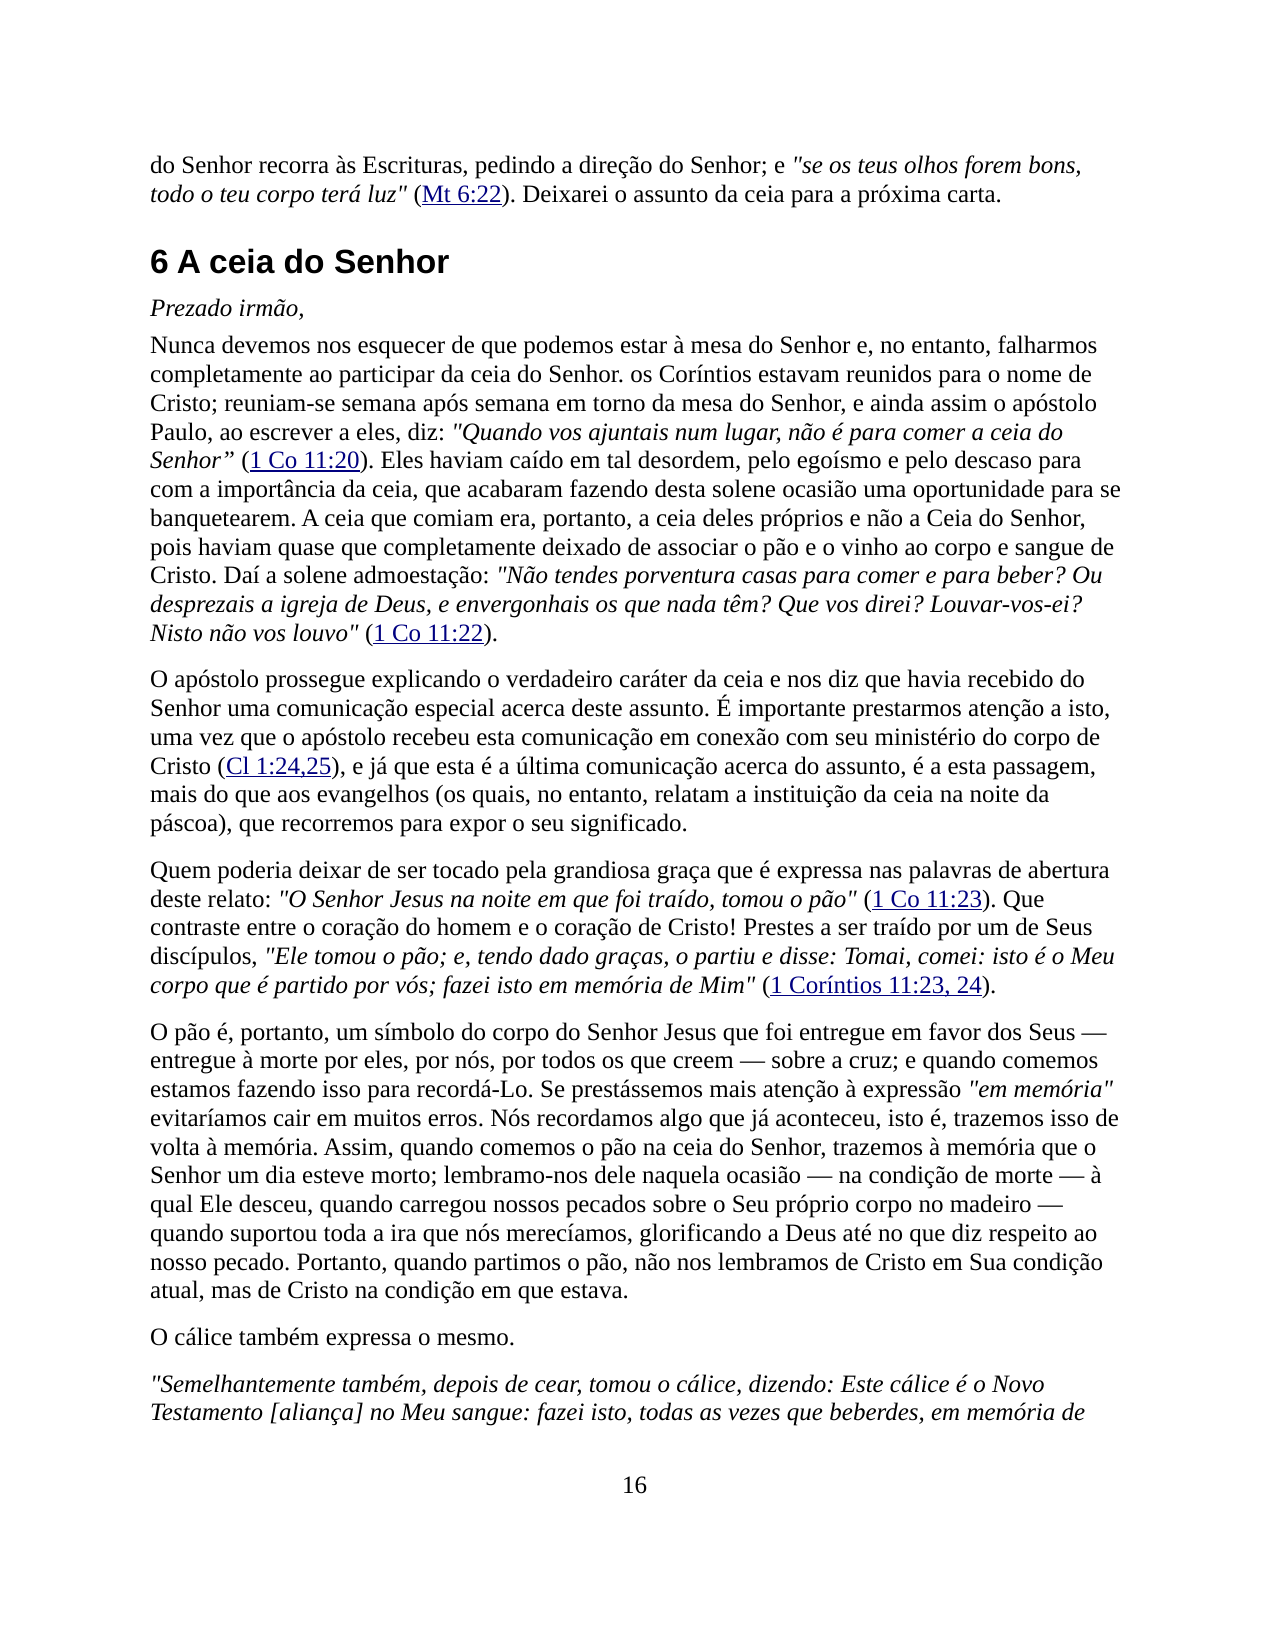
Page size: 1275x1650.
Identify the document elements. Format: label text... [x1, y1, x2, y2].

subtitle 6 A ceia do Senhor [150, 241, 1125, 280]
text O cálice também expressa o mesmo. [150, 1322, 1125, 1351]
text Prezado irmão, [150, 293, 1125, 321]
text O pão é, portanto, um símbolo do corpo do Senhor Jesus que foi entregue em favor dos Seus — entregue à morte por eles, por nós, por todos os que creem — sobre a cruz; e quando comemos estamos fazendo isso para recordá-Lo. Se prestássemos mais atenção à expressão "em memória" evitaríamos cair em muitos erros. Nós recordamos algo que já aconteceu, isto é, trazemos isso de volta à memória. Assim, quando comemos o pão na ceia do Senhor, trazemos à memória que o Senhor um dia esteve morto; lembramo-nos dele naquela ocasião — na condição de morte — à qual Ele desceu, quando carregou nossos pecados sobre o Seu próprio corpo no madeiro — quando suportou toda a ira que nós merecíamos, glorificando a Deus até no que diz respeito ao nosso pecado. Portanto, quando partimos o pão, não nos lembramos de Cristo em Sua condição atual, mas de Cristo na condição em que estava. [150, 1017, 1125, 1304]
text Quem poderia deixar de ser tocado pela grandiosa graça que é expressa nas palavras de abertura deste relato: "O Senhor Jesus na noite em que foi traído, tomou o pão" (1 Co 11:23). Que contraste entre o coração do homem e o coração de Cristo! Prestes a ser traído por um de Seus discípulos, "Ele tomou o pão; e, tendo dado graças, o partiu e disse: Tomai, comei: isto é o Meu corpo que é partido por vós; fazei isto em memória de Mim" (1 Coríntios 11:23, 24). [150, 855, 1125, 999]
text O apóstolo prossegue explicando o verdadeiro caráter da ceia e nos diz que havia recebido do Senhor uma comunicação especial acerca deste assunto. É importante prestarmos atenção a isto, uma vez que o apóstolo recebeu esta comunicação em conexão com seu ministério do corpo de Cristo (Cl 1:24,25), e já que esta é a última comunicação acerca do assunto, é a esta passagem, mais do que aos evangelhos (os quais, no entanto, relatam a instituição da ceia na noite da páscoa), que recorremos para expor o seu significado. [150, 664, 1125, 837]
text "Semelhantemente também, depois de cear, tomou o cálice, dizendo: Este cálice é o Novo Testamento [aliança] no Meu sangue: fazei isto, todas as vezes que beberdes, em memória de [150, 1369, 1125, 1426]
text Nunca devemos nos esquecer de que podemos estar à mesa do Senhor e, no entanto, falharmos completamente ao participar da ceia do Senhor. os Coríntios estavam reunidos para o nome de Cristo; reuniam-se semana após semana em torno da mesa do Senhor, e ainda assim o apóstolo Paulo, ao escrever a eles, diz: "Quando vos ajuntais num lugar, não é para comer a ceia do Senhor” (1 Co 11:20). Eles haviam caído em tal desordem, pelo egoísmo e pelo descaso para com a importância da ceia, que acabaram fazendo desta solene ocasião uma oportunidade para se banquetearem. A ceia que comiam era, portanto, a ceia deles próprios e não a Ceia do Senhor, pois haviam quase que completamente deixado de associar o pão e o vinho ao corpo e sangue de Cristo. Daí a solene admoestação: "Não tendes porventura casas para comer e para beber? Ou desprezais a igreja de Deus, e envergonhais os que nada têm? Que vos direi? Louvar-vos-ei? Nisto não vos louvo" (1 Co 11:22). [150, 330, 1125, 647]
text do Senhor recorra às Escrituras, pedindo a direção do Senhor; e "se os teus olhos forem bons, todo o teu corpo terá luz" (Mt 6:22). Deixarei o assunto da ceia para a próxima carta. [150, 150, 1125, 207]
